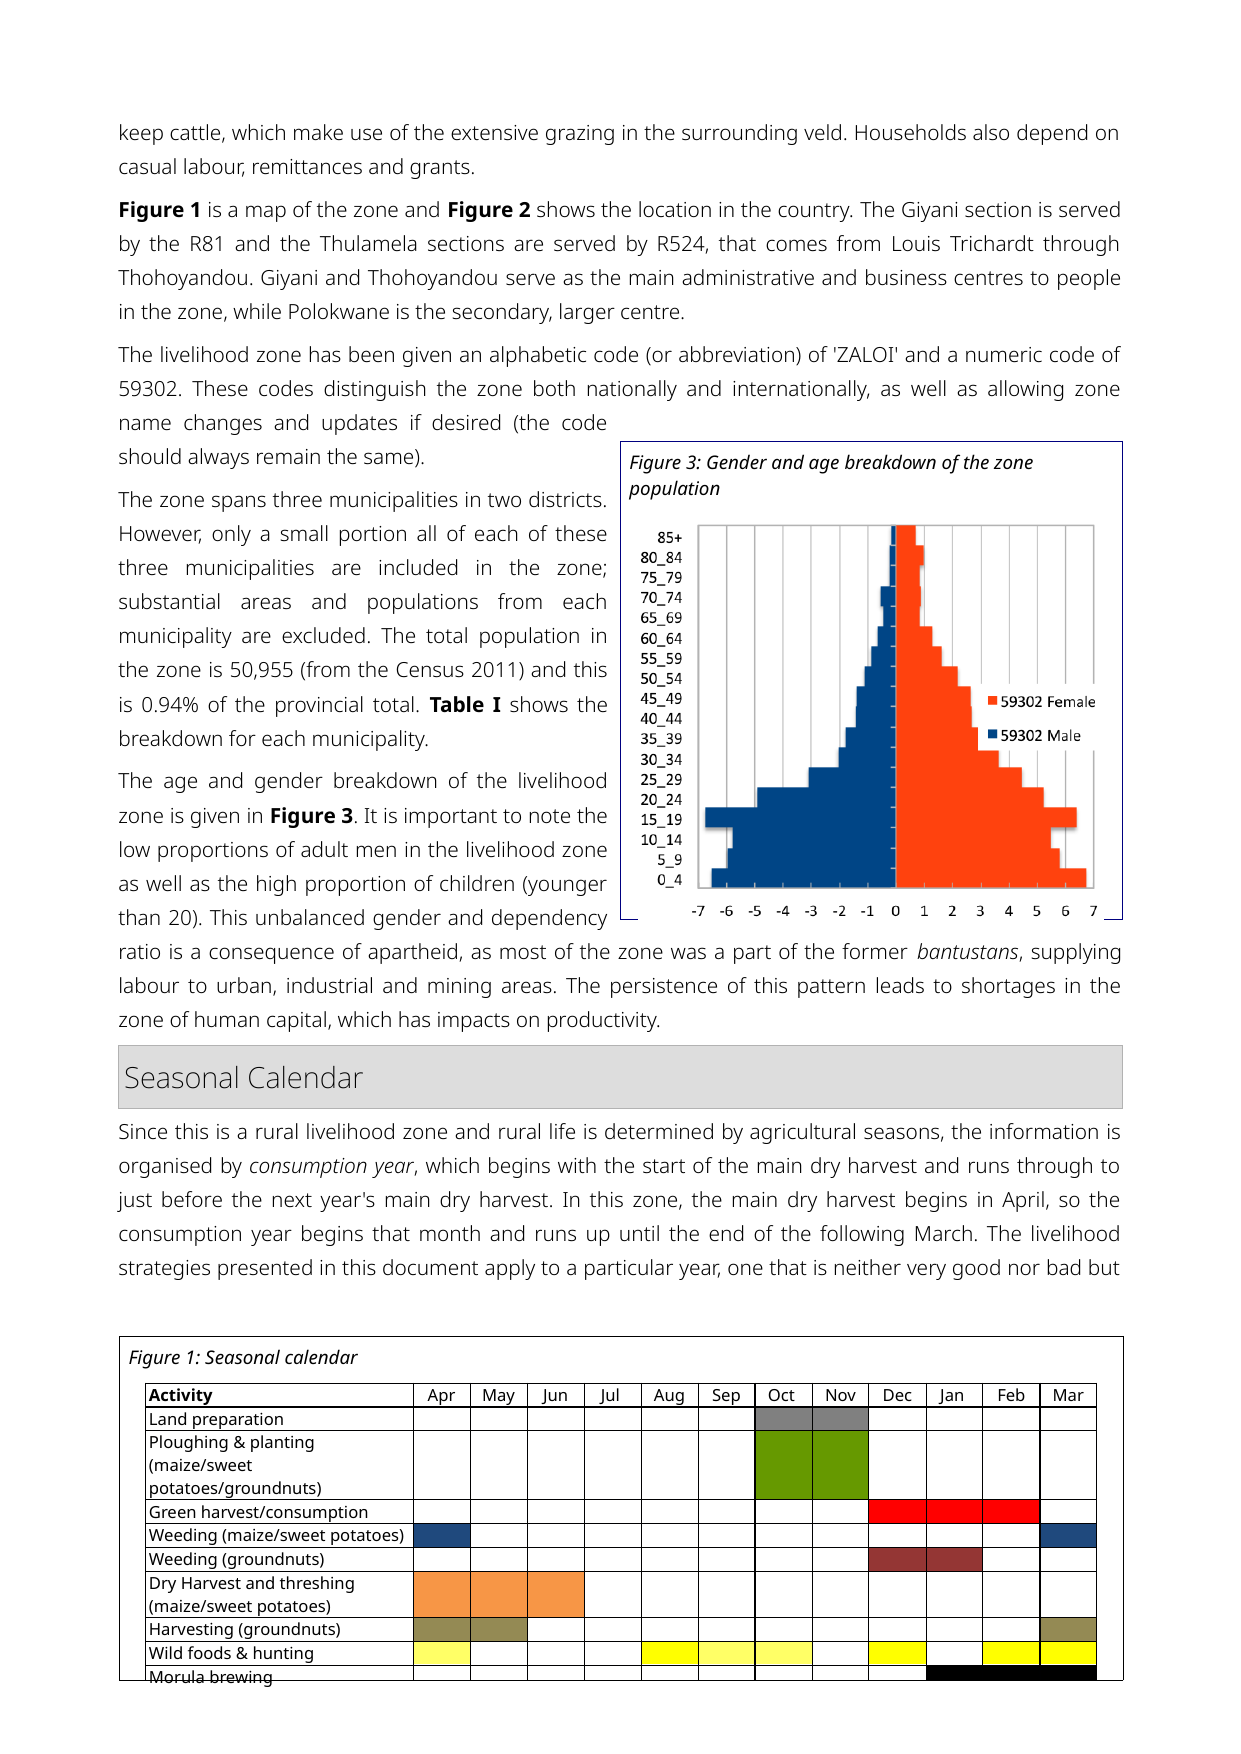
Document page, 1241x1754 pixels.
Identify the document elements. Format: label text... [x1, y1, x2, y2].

table_cell [813, 1666, 868, 1680]
table_cell [414, 1431, 470, 1499]
table_cell [983, 1642, 1039, 1664]
table_cell [585, 1642, 641, 1664]
table_cell [471, 1572, 527, 1617]
table_cell [528, 1500, 584, 1523]
text Figure 1: Seasonal calendar [128, 1345, 1114, 1370]
table_header May [471, 1384, 527, 1406]
table_cell [927, 1500, 982, 1523]
table_cell [471, 1524, 527, 1547]
table_cell [756, 1408, 812, 1430]
table_cell [756, 1548, 812, 1571]
table_header Activity [146, 1384, 413, 1406]
table_cell Harvesting (groundnuts) [146, 1618, 413, 1641]
table_cell [1041, 1642, 1096, 1664]
table_cell [869, 1666, 926, 1680]
table_header Sep [699, 1384, 754, 1406]
text keep cattle, which make use of the extensive grazing in the surrounding veld. Households also depend on casual labour, remittances and grants. [118, 118, 1122, 181]
table_cell [813, 1524, 868, 1547]
table_cell [699, 1642, 754, 1664]
text Since this is a rural livelihood zone and rural life is determined by agricultural seasons, the information is organised by consumption year, which begins with the start of the main dry harvest and runs through to just before the next year's main dry harvest. In this zone, the main dry harvest begins in April, so the consumption year begins that month and runs up until the end of the following March. The livelihood strategies presented in this document apply to a particular year, one that is neither very good nor bad but [118, 1117, 1122, 1282]
table_cell [927, 1666, 982, 1680]
table_cell [983, 1408, 1039, 1430]
text Source: Statistics South Africa, Census 2011 small areas and population database [629, 513, 638, 911]
table_cell [699, 1431, 754, 1499]
table_cell [983, 1524, 1039, 1547]
table_cell [869, 1548, 926, 1571]
table_cell [869, 1524, 926, 1547]
table_cell [1041, 1572, 1096, 1617]
table_cell [642, 1618, 698, 1641]
text [120, 1337, 1123, 1680]
table_cell [983, 1431, 1039, 1499]
table_cell [813, 1572, 868, 1617]
table_cell [756, 1524, 812, 1547]
table_cell [699, 1500, 754, 1523]
table_cell [528, 1524, 584, 1547]
table_cell [813, 1431, 868, 1499]
table_cell [813, 1618, 868, 1641]
table_cell [869, 1408, 926, 1430]
table_cell [1041, 1548, 1096, 1571]
table_header Dec [869, 1384, 926, 1406]
table_cell [699, 1618, 754, 1641]
table_cell [983, 1500, 1039, 1523]
table_header Apr [414, 1384, 470, 1406]
table_cell [756, 1642, 812, 1664]
table_header Feb [983, 1384, 1039, 1406]
table_cell [471, 1618, 527, 1641]
table_cell [1041, 1666, 1096, 1680]
table_header Aug [642, 1384, 698, 1406]
table_cell [1041, 1408, 1096, 1430]
table_cell [585, 1524, 641, 1547]
table_cell [642, 1524, 698, 1547]
text The livelihood zone has been given an alphabetic code (or abbreviation) of 'ZALOI' and a numeric code of 59302. These codes distinguish the zone both nationally and internationally, as well as allowing zone name changes and updates if desired (the code should always remain the same). [118, 340, 1122, 471]
table_header Jan [927, 1384, 982, 1406]
table_cell [642, 1642, 698, 1664]
table_cell Morula brewing [146, 1666, 413, 1680]
table_cell [927, 1618, 982, 1641]
table_cell [1041, 1500, 1096, 1523]
table_cell [585, 1618, 641, 1641]
table_cell [585, 1548, 641, 1571]
table_cell [414, 1524, 470, 1547]
table_cell [414, 1642, 470, 1664]
table_cell [642, 1548, 698, 1571]
table_cell [414, 1618, 470, 1641]
table_cell Dry Harvest and threshing (maize/sweet potatoes) [146, 1572, 413, 1617]
table_cell [471, 1431, 527, 1499]
table_header Jun [528, 1384, 584, 1406]
text Source: Statistics South Africa, Census 2011 small areas and population database [1104, 513, 1113, 911]
table_cell [983, 1618, 1039, 1641]
table_cell [414, 1500, 470, 1523]
table_cell [869, 1618, 926, 1641]
table_cell [869, 1642, 926, 1664]
table_cell [756, 1500, 812, 1523]
table_cell [983, 1572, 1039, 1617]
table_cell [699, 1572, 754, 1617]
table_cell [927, 1572, 982, 1617]
table_cell Green harvest/consumption [146, 1500, 413, 1523]
table_cell [471, 1408, 527, 1430]
table_cell [1041, 1618, 1096, 1641]
table_cell [699, 1666, 754, 1680]
table_cell [642, 1500, 698, 1523]
table_cell [471, 1666, 527, 1680]
table_cell [414, 1548, 470, 1571]
table_cell [585, 1572, 641, 1617]
table_cell Land preparation [146, 1408, 413, 1430]
table_cell [869, 1431, 926, 1499]
table_cell [585, 1666, 641, 1680]
table_cell [471, 1548, 527, 1571]
table_cell [528, 1408, 584, 1430]
table_cell [756, 1666, 812, 1680]
table_cell [983, 1548, 1039, 1571]
text Figure 1 is a map of the zone and Figure 2 shows the location in the country. The Giyani section is served by the R81 and the Thulamela sections are served by R524, that comes from Louis Trichardt through Thohoyandou. Giyani and Thohoyandou serve as the main administrative and business centres to people in the zone, while Polokwane is the secondary, larger centre. [118, 195, 1122, 326]
table_cell [414, 1572, 470, 1617]
table_cell [927, 1524, 982, 1547]
table_cell [927, 1548, 982, 1571]
table_cell Weeding (maize/sweet potatoes) [146, 1524, 413, 1547]
table_header Mar [1041, 1384, 1096, 1406]
table_cell [869, 1500, 926, 1523]
table_cell [471, 1642, 527, 1664]
table_cell [585, 1431, 641, 1499]
table_cell [756, 1431, 812, 1499]
table_cell [983, 1666, 1039, 1680]
table_cell [699, 1408, 754, 1430]
table_cell [813, 1642, 868, 1664]
table_cell [756, 1618, 812, 1641]
table_cell [414, 1408, 470, 1430]
table_cell [585, 1500, 641, 1523]
table_cell [813, 1408, 868, 1430]
table_cell [813, 1548, 868, 1571]
table_cell [528, 1618, 584, 1641]
table_cell [927, 1431, 982, 1499]
table_cell Ploughing & planting (maize/sweet potatoes/groundnuts) [146, 1431, 413, 1499]
table_header Nov [813, 1384, 868, 1406]
table_cell Wild foods & hunting [146, 1642, 413, 1664]
table_cell [528, 1431, 584, 1499]
table_cell [642, 1572, 698, 1617]
table_cell [756, 1572, 812, 1617]
table_cell Weeding (groundnuts) [146, 1548, 413, 1571]
table_cell [699, 1524, 754, 1547]
table_header Oct [756, 1384, 812, 1406]
table_cell [642, 1666, 698, 1680]
table_cell [813, 1500, 868, 1523]
text The zone spans three municipalities in two districts. However, only a small portion all of each of these three municipalities are included in the zone; substantial areas and populations from each municipality are excluded. The total population in the zone is 50,955 (from the Census 2011) and this is 0.94% of the provincial total. Table I shows the breakdown for each municipality. [118, 485, 620, 752]
table_cell [699, 1548, 754, 1571]
table_cell [927, 1408, 982, 1430]
table_header Seasonal Calendar [119, 1046, 1122, 1108]
text The livelihood zone has been given an alphabetic code (or abbreviation) of 'ZALOI' and a numeric code of 59302. These codes distinguish the zone both nationally and internationally, as well as allowing zone name changes and updates if desired (the code should always remain the same). [621, 442, 1122, 919]
table_header Jul [585, 1384, 641, 1406]
text The age and gender breakdown of the livelihood zone is given in Figure 3. It is important to note the low proportions of adult men in the livelihood zone as well as the high proportion of children (younger than 20). This unbalanced gender and dependency ratio is a consequence of apartheid, as most of the zone was a part of the former bantustans, supplying labour to urban, industrial and mining areas. The persistence of this pattern leads to shortages in the zone of human capital, which has impacts on productivity. [118, 767, 1122, 1033]
table_cell [1041, 1524, 1096, 1547]
table_cell [642, 1408, 698, 1430]
table_cell [528, 1642, 584, 1664]
picture [638, 513, 1104, 922]
table_cell [927, 1642, 982, 1664]
table_cell [642, 1431, 698, 1499]
table_cell [528, 1572, 584, 1617]
text Figure 3: Gender and age breakdown of the zone population [629, 449, 1113, 501]
table_cell [869, 1572, 926, 1617]
table_cell [528, 1548, 584, 1571]
table_cell [414, 1666, 470, 1680]
table_cell [1041, 1431, 1096, 1499]
table_cell [528, 1666, 584, 1680]
table_cell [471, 1500, 527, 1523]
table_cell [585, 1408, 641, 1430]
